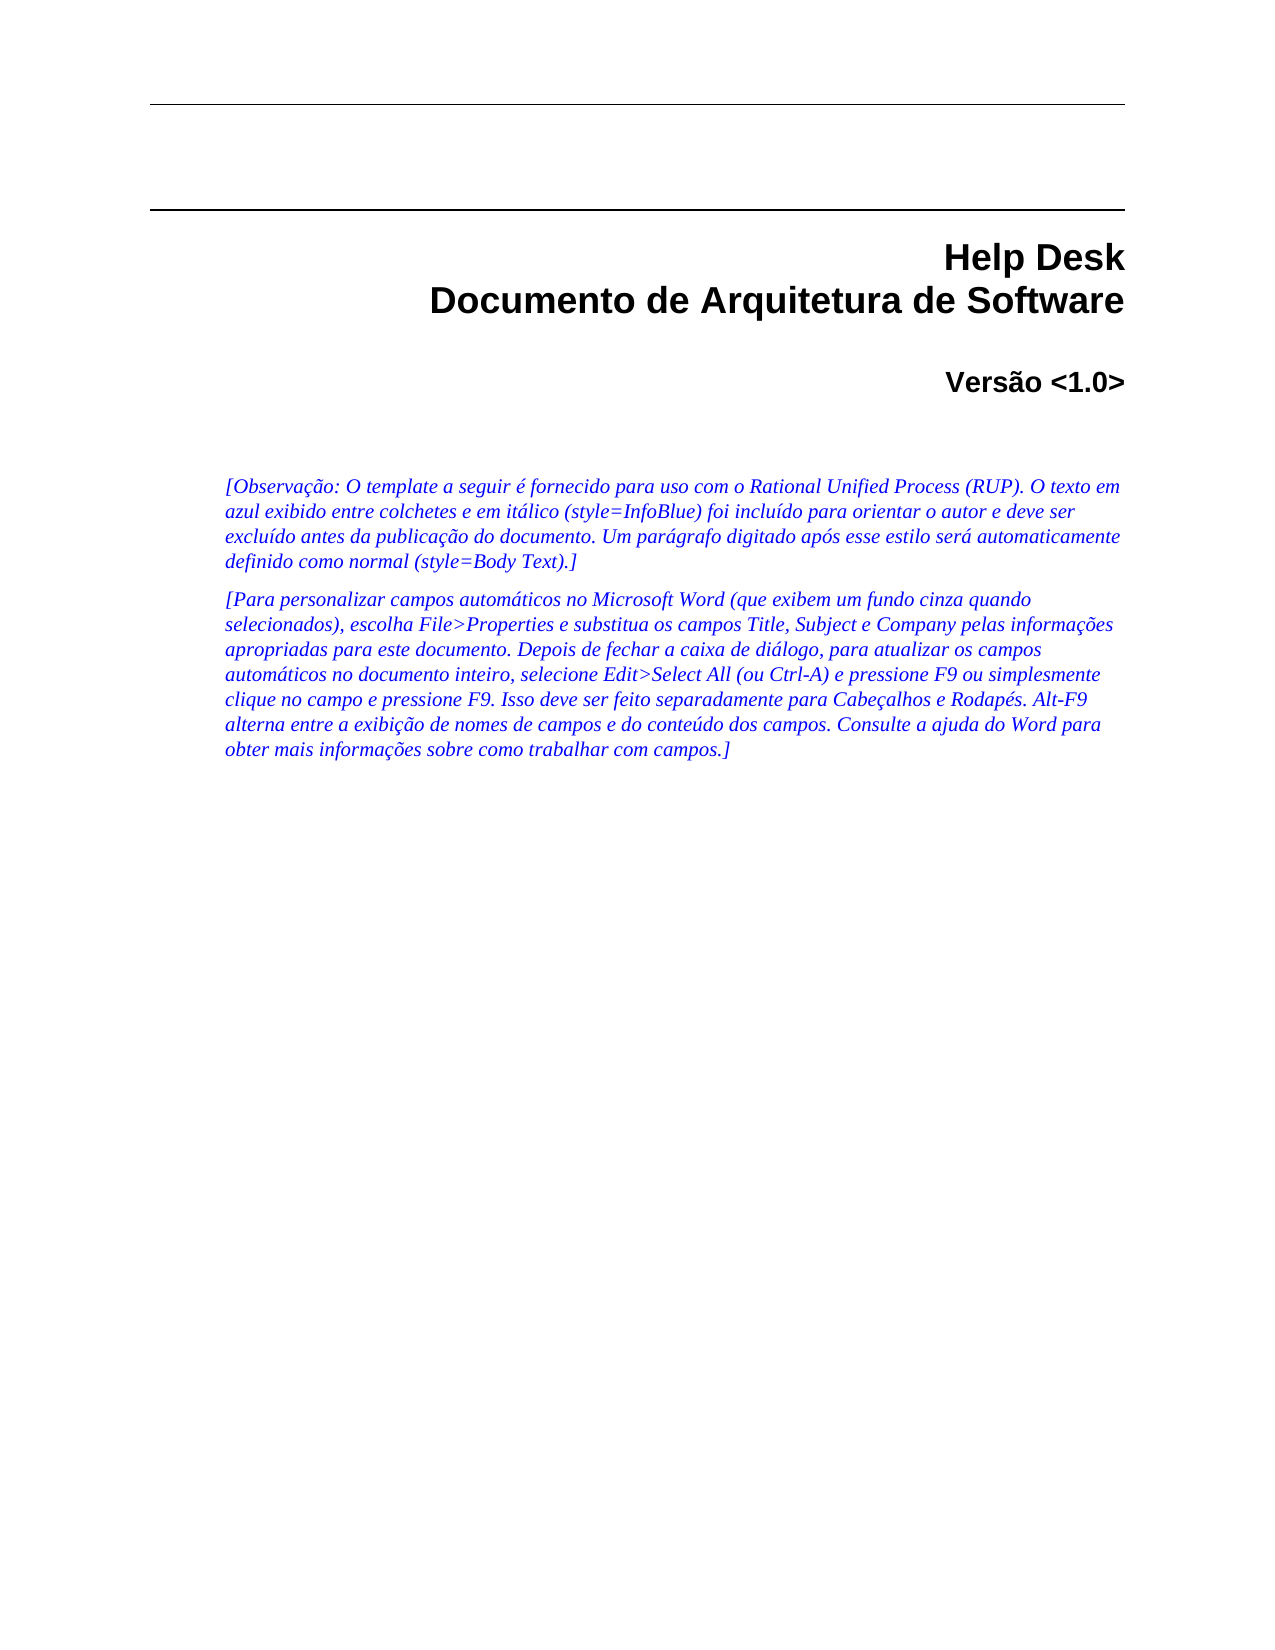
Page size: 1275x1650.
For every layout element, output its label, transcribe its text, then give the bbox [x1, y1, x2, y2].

text Versão <1.0> [150, 365, 1125, 398]
text [Para personalizar campos automáticos no Microsoft Word (que exibem um fundo cinza quando selecionados), escolha File>Properties e substitua os campos Title, Subject e Company pelas informações apropriadas para este documento. Depois de fechar a caixa de diálogo, para atualizar os campos automáticos no documento inteiro, selecione Edit>Select All (ou Ctrl-A) e pressione F9 ou simplesmente clique no campo e pressione F9. Isso deve ser feito separadamente para Cabeçalhos e Rodapés. Alt-F9 alterna entre a exibição de nomes de campos e do conteúdo dos campos. Consulte a ajuda do Word para obter mais informações sobre como trabalhar com campos.] [225, 586, 1125, 761]
text [Observação: O template a seguir é fornecido para uso com o Rational Unified Process (RUP). O texto em azul exibido entre colchetes e em itálico (style=InfoBlue) foi incluído para orientar o autor e deve ser excluído antes da publicação do documento. Um parágrafo digitado após esse estilo será automaticamente definido como normal (style=Body Text).] [225, 473, 1125, 573]
text Documento de Arquitetura de Software [150, 279, 1125, 322]
text Help Desk [150, 236, 1125, 279]
